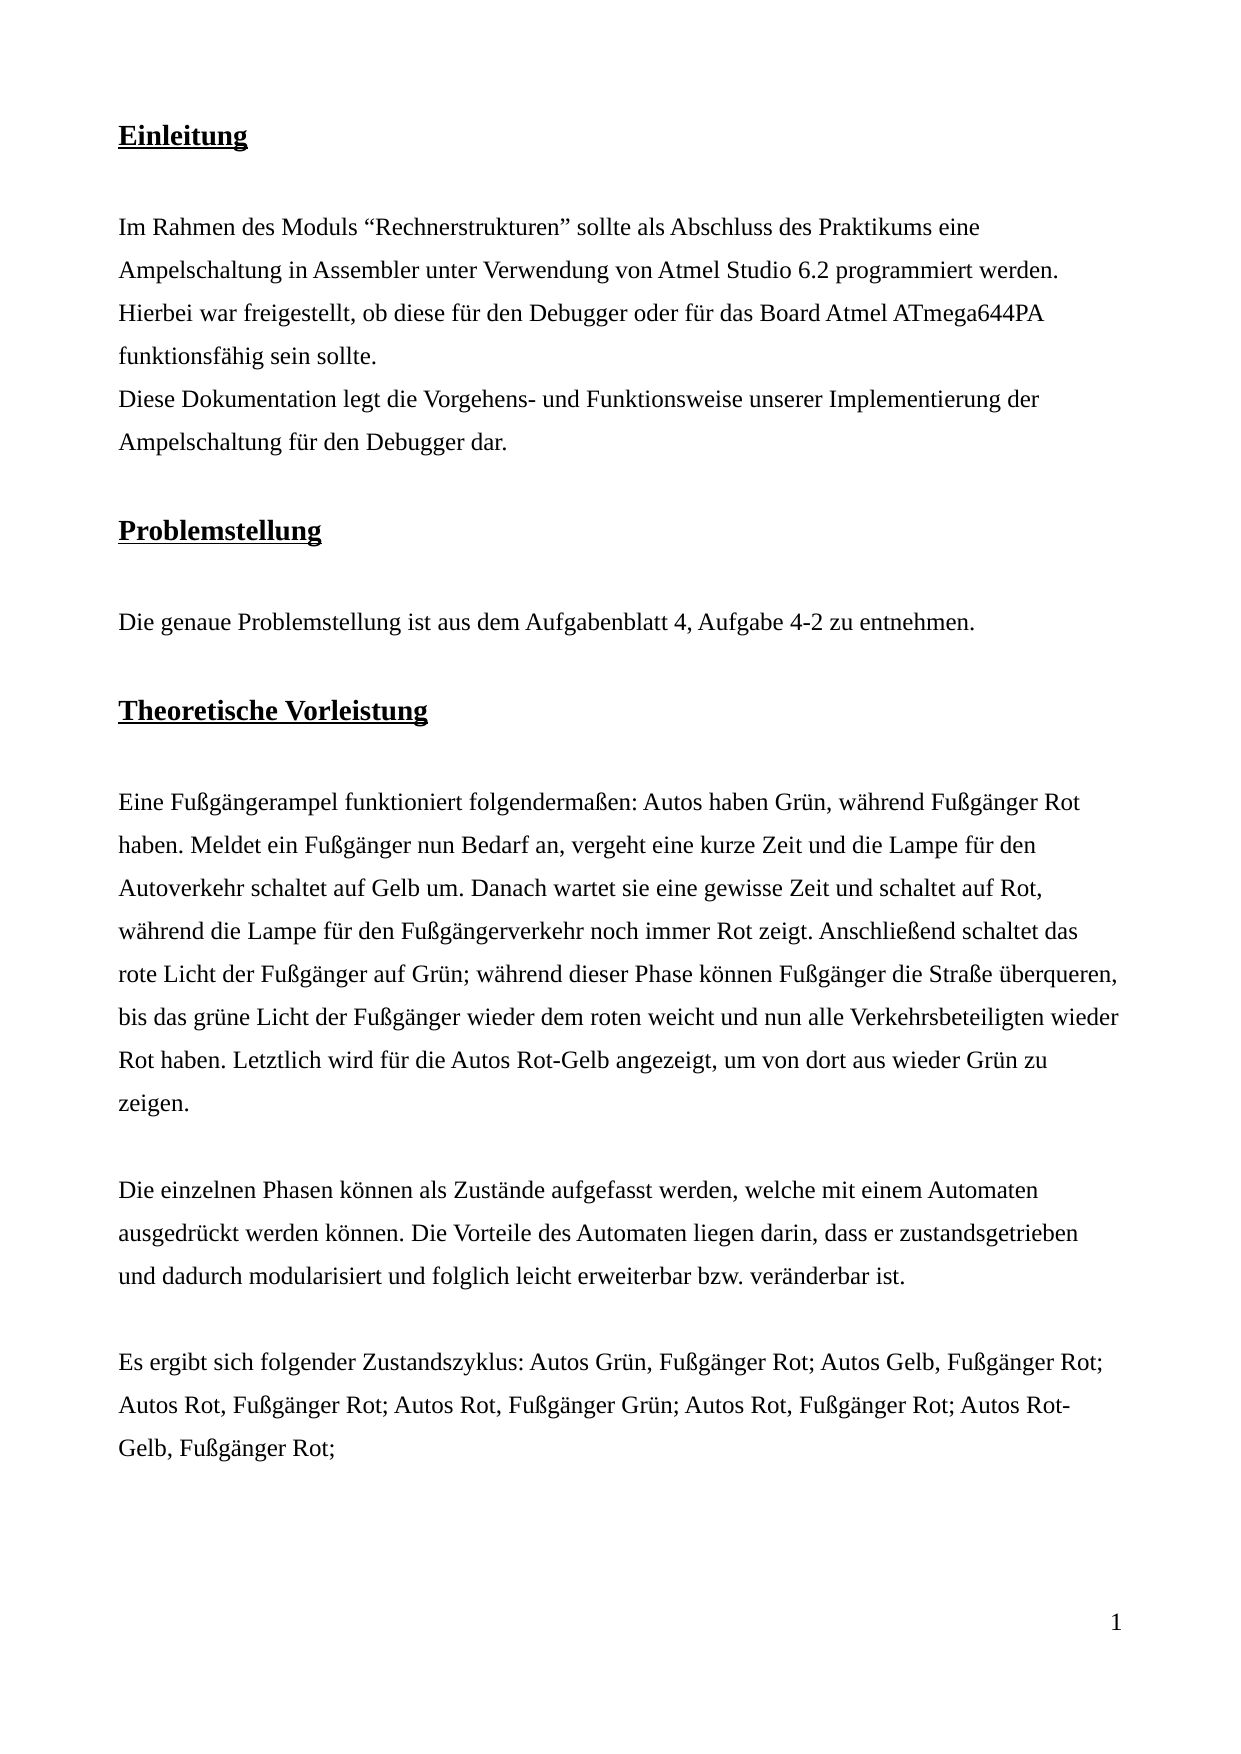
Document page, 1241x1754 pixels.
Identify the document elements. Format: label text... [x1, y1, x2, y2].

text Die genaue Problemstellung ist aus dem Aufgabenblatt 4, Aufgabe 4-2 zu entnehmen. [118, 607, 1122, 636]
text Einleitung [118, 118, 1122, 152]
text Eine Fußgängerampel funktioniert folgendermaßen: Autos haben Grün, während Fußgänger Rot haben. Meldet ein Fußgänger nun Bedarf an, vergeht eine kurze Zeit und die Lampe für den Autoverkehr schaltet auf Gelb um. Danach wartet sie eine gewisse Zeit und schaltet auf Rot, während die Lampe für den Fußgängerverkehr noch immer Rot zeigt. Anschließend schaltet das rote Licht der Fußgänger auf Grün; während dieser Phase können Fußgänger die Straße überqueren, bis das grüne Licht der Fußgänger wieder dem roten weicht und nun alle Verkehrsbeteiligten wieder Rot haben. Letztlich wird für die Autos Rot-Gelb angezeigt, um von dort aus wieder Grün zu zeigen. [118, 787, 1122, 1117]
text Diese Dokumentation legt die Vorgehens- und Funktionsweise unserer Implementierung der Ampelschaltung für den Debugger dar. [118, 384, 1122, 456]
text Problemstellung [118, 513, 1122, 547]
text Im Rahmen des Moduls “Rechnerstrukturen” sollte als Abschluss des Praktikums eine Ampelschaltung in Assembler unter Verwendung von Atmel Studio 6.2 programmiert werden. Hierbei war freigestellt, ob diese für den Debugger oder für das Board Atmel ATmega644PA funktionsfähig sein sollte. [118, 212, 1122, 370]
text Theoretische Vorleistung [118, 693, 1122, 727]
text Es ergibt sich folgender Zustandszyklus: Autos Grün, Fußgänger Rot; Autos Gelb, Fußgänger Rot; Autos Rot, Fußgänger Rot; Autos Rot, Fußgänger Grün; Autos Rot, Fußgänger Rot; Autos Rot-Gelb, Fußgänger Rot; [118, 1347, 1122, 1462]
text Die einzelnen Phasen können als Zustände aufgefasst werden, welche mit einem Automaten ausgedrückt werden können. Die Vorteile des Automaten liegen darin, dass er zustandsgetrieben und dadurch modularisiert und folglich leicht erweiterbar bzw. veränderbar ist. [118, 1175, 1122, 1290]
